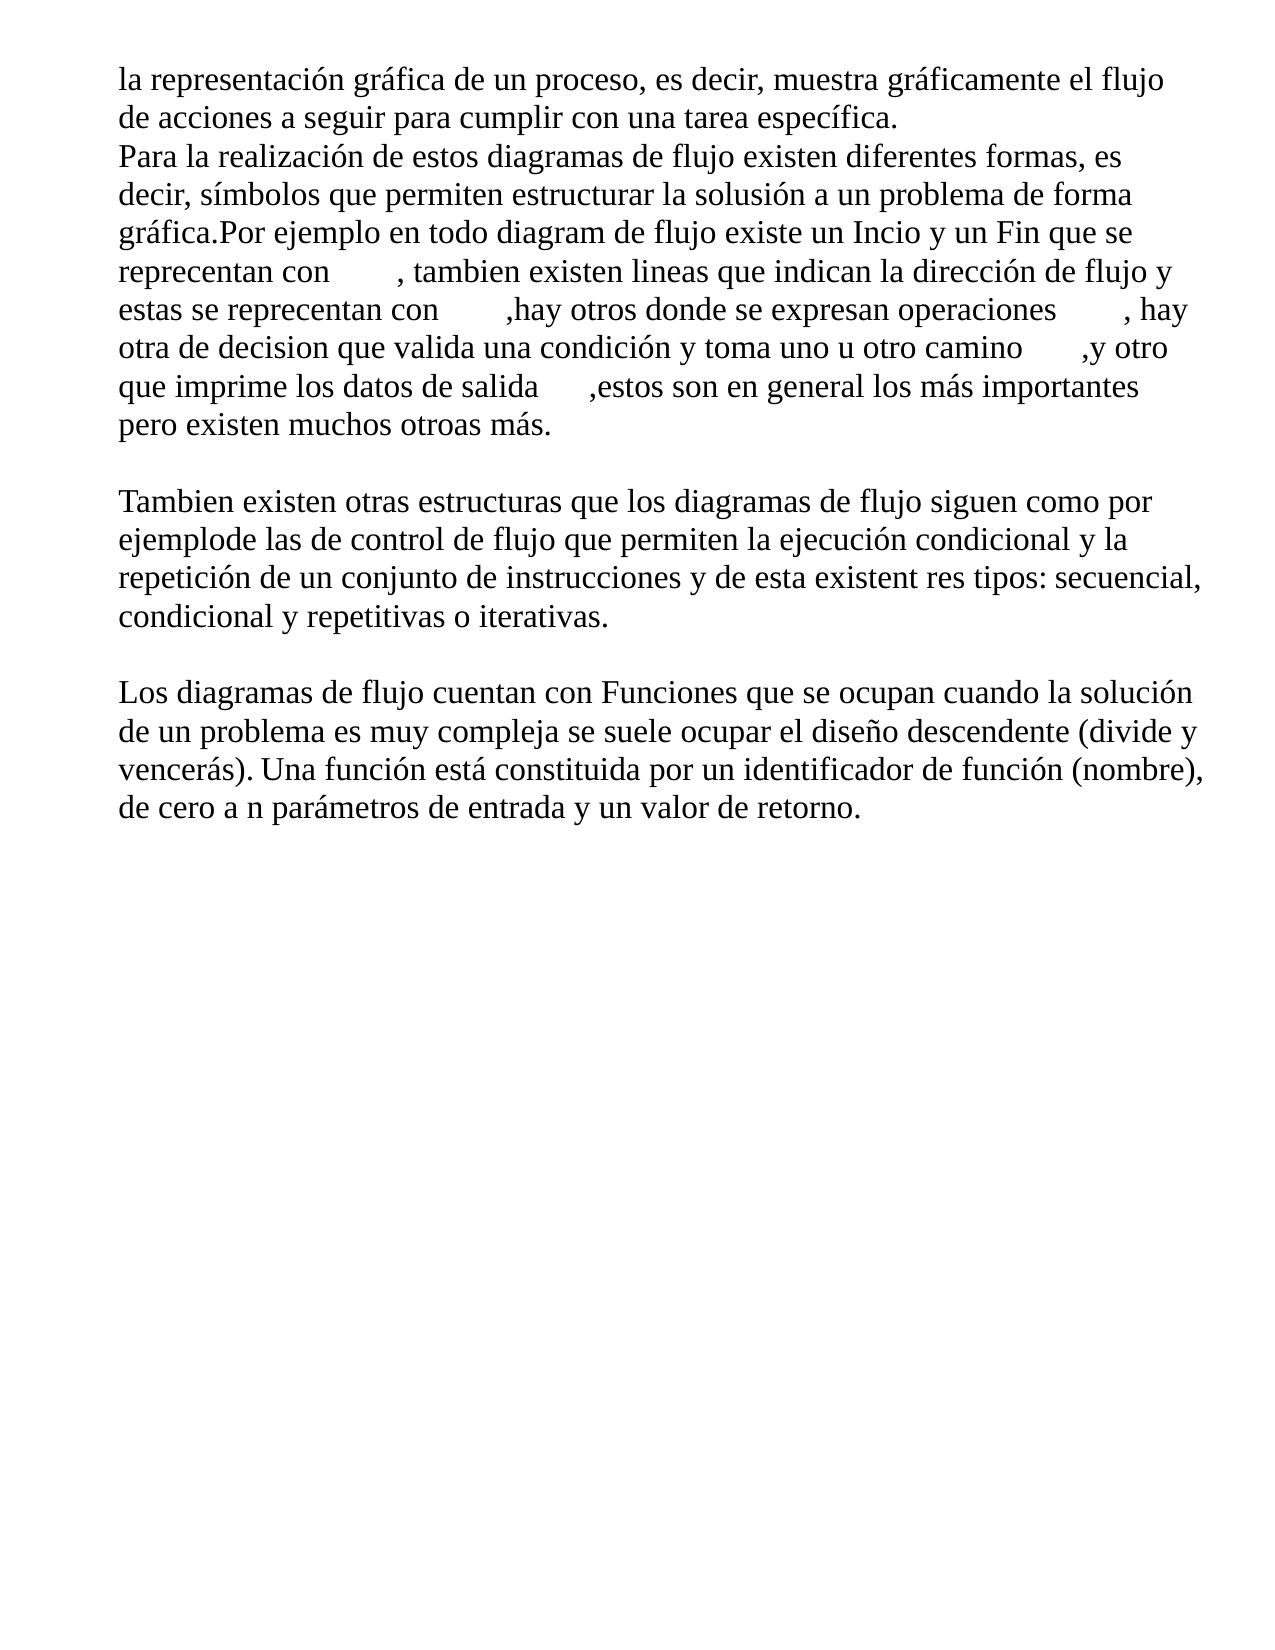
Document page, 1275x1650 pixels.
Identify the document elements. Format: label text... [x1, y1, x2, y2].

text Tambien existen otras estructuras que los diagramas de flujo siguen como por ejemplode las de control de flujo que permiten la ejecución condicional y la repetición de un conjunto de instrucciones y de esta existent res tipos: secuencial, condicional y repetitivas o iterativas. [118, 481, 1205, 634]
text Los diagramas de flujo cuentan con Funciones que se ocupan cuando la solución de un problema es muy compleja se suele ocupar el diseño descendente (divide y vencerás). Una función está constituida por un identificador de función (nombre), de cero a n parámetros de entrada y un valor de retorno. [118, 672, 1205, 826]
text la representación gráfica de un proceso, es decir, muestra gráficamente el flujo de acciones a seguir para cumplir con una tarea específica. Para la realización de estos diagramas de flujo existen diferentes formas, es decir, símbolos que permiten estructurar la solusión a un problema de forma gráfica.Por ejemplo en todo diagram de flujo existe un Incio y un Fin que se reprecentan con , tambien existen lineas que indican la dirección de flujo y estas se reprecentan con ,hay otros donde se expresan operaciones , hay otra de decision que valida una condición y toma uno u otro camino ,y otro que imprime los datos de salida ,estos son en general los más importantes pero existen muchos otroas más. [118, 59, 1205, 442]
